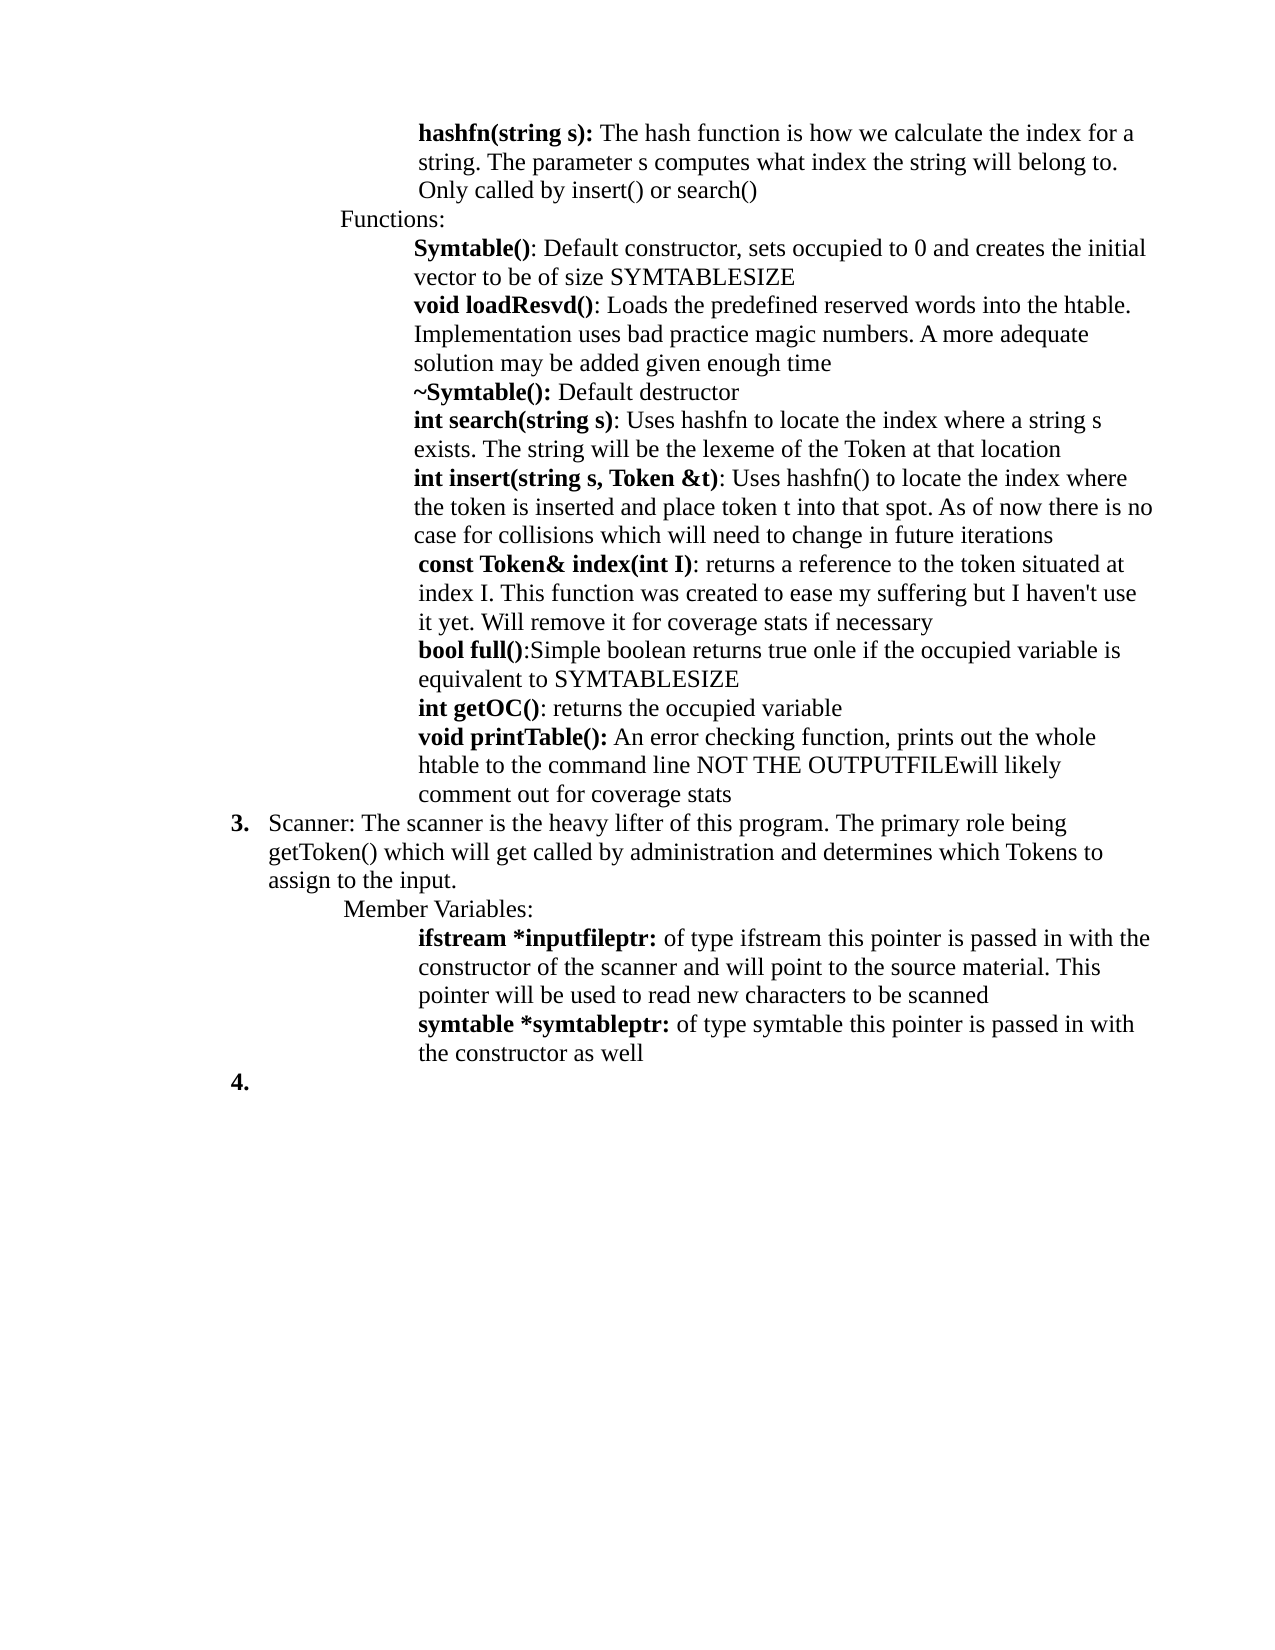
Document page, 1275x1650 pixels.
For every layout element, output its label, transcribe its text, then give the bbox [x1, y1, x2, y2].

list Member Variables: [306, 894, 1157, 923]
list hashfn(string s): The hash function is how we calculate the index for a string. The parameter s computes what index the string will belong to. Only called by insert() or search() [381, 118, 1157, 204]
text int search(string s): Uses hashfn to locate the index where a string s exists. The string will be the lexeme of the Token at that location [118, 406, 1157, 463]
text void loadResvd(): Loads the predefined reserved words into the htable. Implementation uses bad practice magic numbers. A more adequate solution may be added given enough time [118, 291, 1157, 377]
text Functions: [118, 204, 1157, 233]
list symtable *symtableptr: of type symtable this pointer is passed in with the constructor as well [418, 1009, 1157, 1067]
list ifstream *inputfileptr: of type ifstream this pointer is passed in with the constructor of the scanner and will point to the source material. This pointer will be used to read new characters to be scanned [418, 923, 1157, 1009]
text bool full():Simple boolean returns true onle if the occupied variable is equivalent to SYMTABLESIZE [418, 636, 1157, 693]
text int insert(string s, Token &t): Uses hashfn() to locate the index where the token is inserted and place token t into that spot. As of now there is no case for collisions which will need to change in future iterations [118, 463, 1157, 549]
list Scanner: The scanner is the heavy lifter of this program. The primary role being getToken() which will get called by administration and determines which Tokens to assign to the input. [231, 808, 1157, 894]
text int getOC(): returns the occupied variable [418, 693, 1157, 722]
text const Token& index(int I): returns a reference to the token situated at index I. This function was created to ease my suffering but I haven't use it yet. Will remove it for coverage stats if necessary [418, 549, 1157, 636]
text ~Symtable(): Default destructor [118, 377, 1157, 406]
text Symtable(): Default constructor, sets occupied to 0 and creates the initial vector to be of size SYMTABLESIZE [118, 233, 1157, 291]
text void printTable(): An error checking function, prints out the whole htable to the command line NOT THE OUTPUTFILEwill likely comment out for coverage stats [418, 722, 1157, 808]
